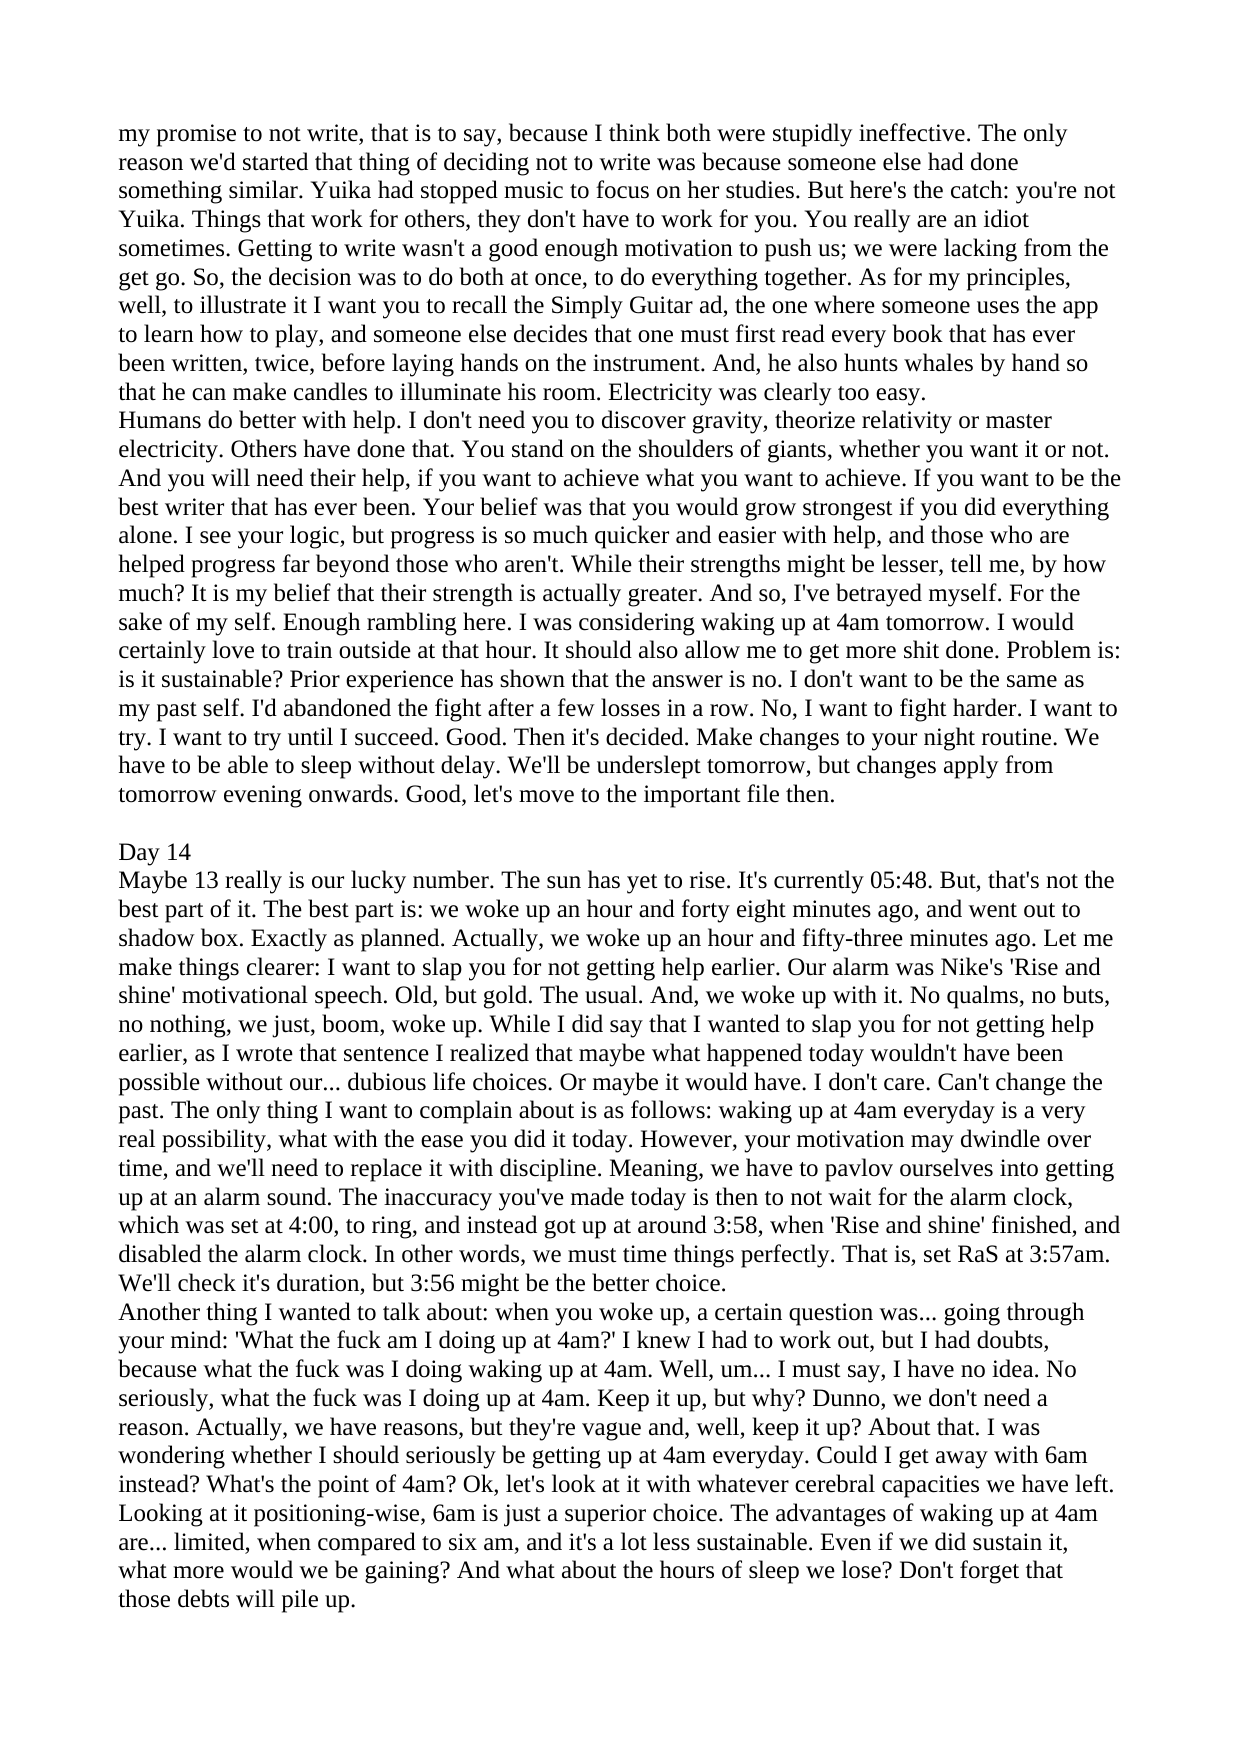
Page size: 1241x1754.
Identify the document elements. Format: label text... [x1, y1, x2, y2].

text Another thing I wanted to talk about: when you woke up, a certain question was... going through your mind: 'What the fuck am I doing up at 4am?' I knew I had to work out, but I had doubts, because what the fuck was I doing waking up at 4am. Well, um... I must say, I have no idea. No seriously, what the fuck was I doing up at 4am. Keep it up, but why? Dunno, we don't need a reason. Actually, we have reasons, but they're vague and, well, keep it up? About that. I was wondering whether I should seriously be getting up at 4am everyday. Could I get away with 6am instead? What's the point of 4am? Ok, let's look at it with whatever cerebral capacities we have left. Looking at it positioning-wise, 6am is just a superior choice. The advantages of waking up at 4am are... limited, when compared to six am, and it's a lot less sustainable. Even if we did sustain it, what more would we be gaining? And what about the hours of sleep we lose? Don't forget that those debts will pile up. [118, 1297, 1122, 1613]
text Maybe 13 really is our lucky number. The sun has yet to rise. It's currently 05:48. But, that's not the best part of it. The best part is: we woke up an hour and forty eight minutes ago, and went out to shadow box. Exactly as planned. Actually, we woke up an hour and fifty-three minutes ago. Let me make things clearer: I want to slap you for not getting help earlier. Our alarm was Nike's 'Rise and shine' motivational speech. Old, but gold. The usual. And, we woke up with it. No qualms, no buts, no nothing, we just, boom, woke up. While I did say that I wanted to slap you for not getting help earlier, as I wrote that sentence I realized that maybe what happened today wouldn't have been possible without our... dubious life choices. Or maybe it would have. I don't care. Can't change the past. The only thing I want to complain about is as follows: waking up at 4am everyday is a very real possibility, what with the ease you did it today. However, your motivation may dwindle over time, and we'll need to replace it with discipline. Meaning, we have to pavlov ourselves into getting up at an alarm sound. The inaccuracy you've made today is then to not wait for the alarm clock, which was set at 4:00, to ring, and instead got up at around 3:58, when 'Rise and shine' finished, and disabled the alarm clock. In other words, we must time things perfectly. That is, set RaS at 3:57am. We'll check it's duration, but 3:56 might be the better choice. [118, 866, 1122, 1297]
text my promise to not write, that is to say, because I think both were stupidly ineffective. The only reason we'd started that thing of deciding not to write was because someone else had done something similar. Yuika had stopped music to focus on her studies. But here's the catch: you're not Yuika. Things that work for others, they don't have to work for you. You really are an idiot sometimes. Getting to write wasn't a good enough motivation to push us; we were lacking from the get go. So, the decision was to do both at once, to do everything together. As for my principles, well, to illustrate it I want you to recall the Simply Guitar ad, the one where someone uses the app to learn how to play, and someone else decides that one must first read every book that has ever been written, twice, before laying hands on the instrument. And, he also hunts whales by hand so that he can make candles to illuminate his room. Electricity was clearly too easy. [118, 118, 1122, 406]
text Day 14 [118, 837, 1122, 866]
text Humans do better with help. I don't need you to discover gravity, theorize relativity or master electricity. Others have done that. You stand on the shoulders of giants, whether you want it or not. And you will need their help, if you want to achieve what you want to achieve. If you want to be the best writer that has ever been. Your belief was that you would grow strongest if you did everything alone. I see your logic, but progress is so much quicker and easier with help, and those who are helped progress far beyond those who aren't. While their strengths might be lesser, tell me, by how much? It is my belief that their strength is actually greater. And so, I've betrayed myself. For the sake of my self. Enough rambling here. I was considering waking up at 4am tomorrow. I would certainly love to train outside at that hour. It should also allow me to get more shit done. Problem is: is it sustainable? Prior experience has shown that the answer is no. I don't want to be the same as my past self. I'd abandoned the fight after a few losses in a row. No, I want to fight harder. I want to try. I want to try until I succeed. Good. Then it's decided. Make changes to your night routine. We have to be able to sleep without delay. We'll be underslept tomorrow, but changes apply from tomorrow evening onwards. Good, let's move to the important file then. [118, 406, 1122, 808]
